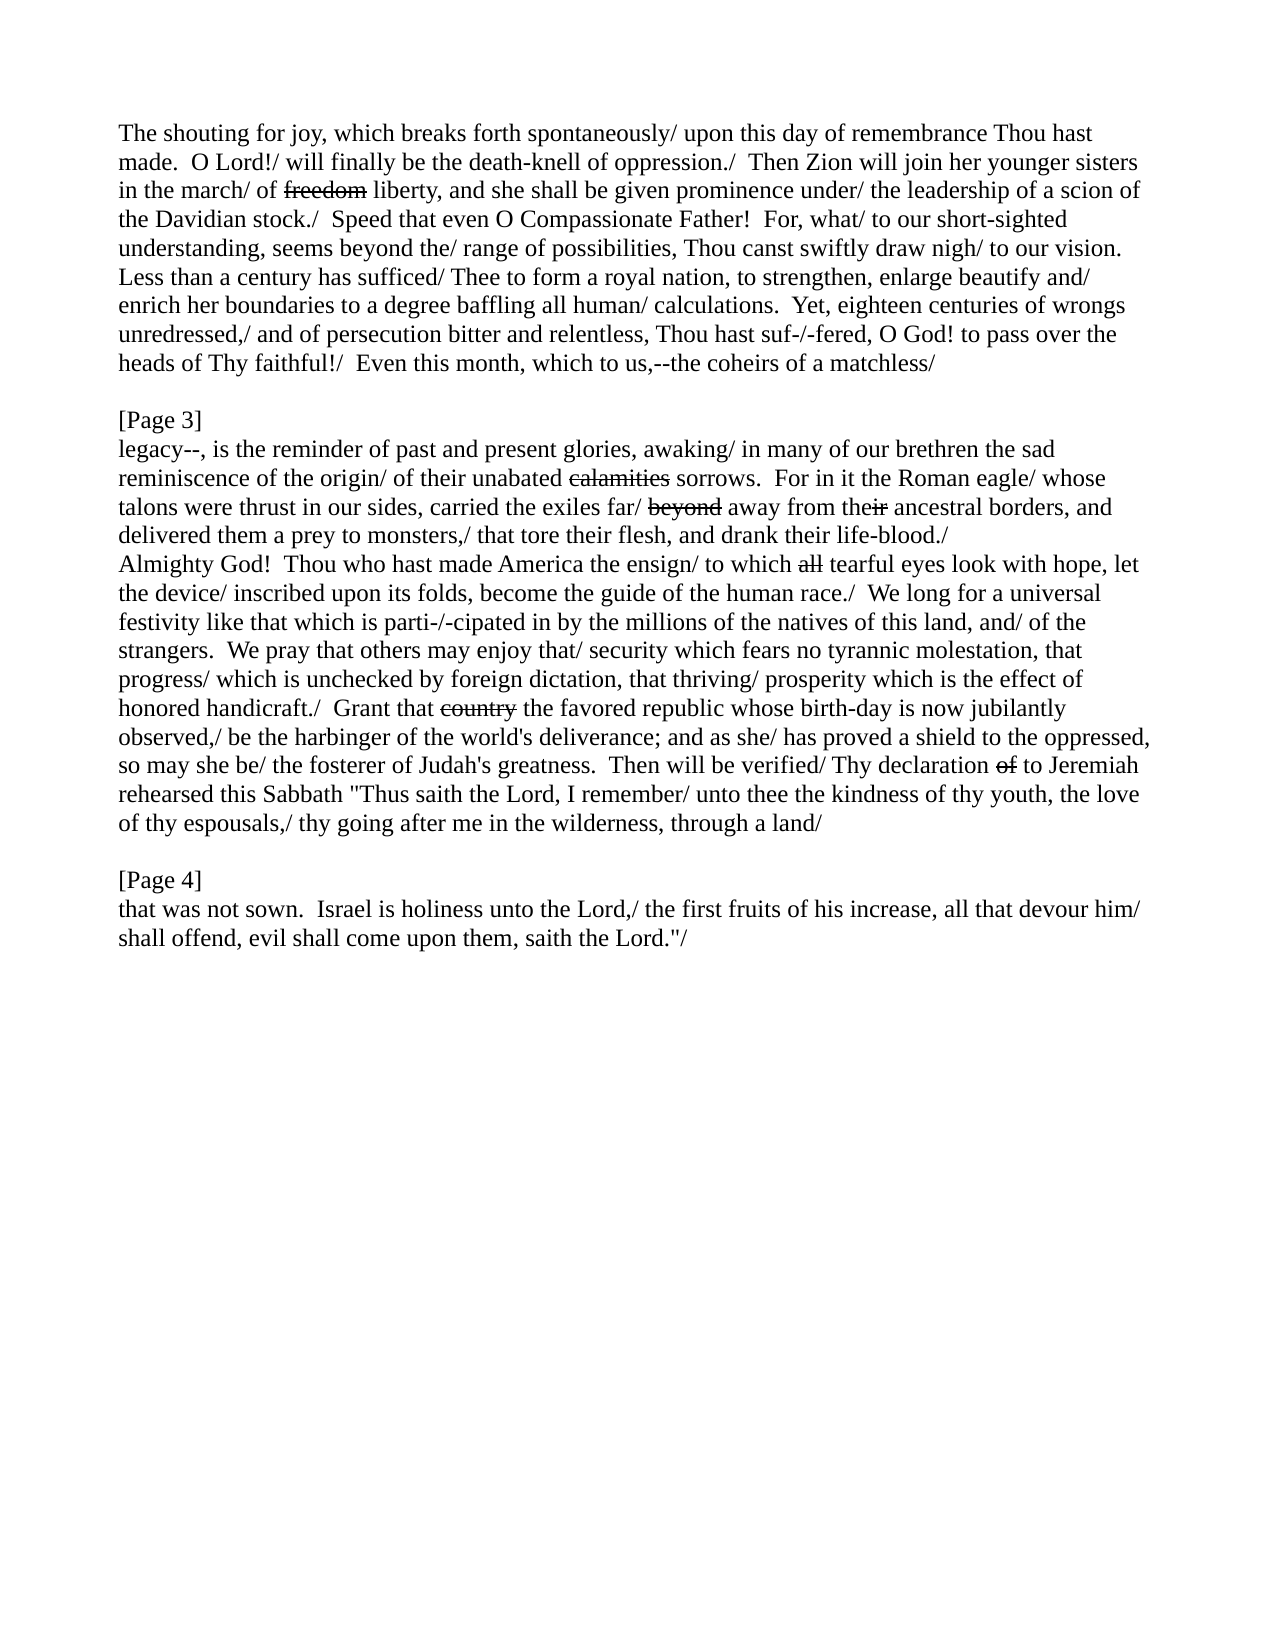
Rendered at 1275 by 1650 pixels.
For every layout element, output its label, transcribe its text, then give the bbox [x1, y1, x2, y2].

text that was not sown. Israel is holiness unto the Lord,/ the first fruits of his increase, all that devour him/ shall offend, evil shall come upon them, saith the Lord."/ [118, 894, 1157, 952]
text [Page 4] [118, 866, 1157, 894]
text The shouting for joy, which breaks forth spontaneously/ upon this day of remembrance Thou hast made. O Lord!/ will finally be the death-knell of oppression./ Then Zion will join her younger sisters in the march/ of freedom liberty, and she shall be given prominence under/ the leadership of a scion of the Davidian stock./ Speed that even O Compassionate Father! For, what/ to our short-sighted understanding, seems beyond the/ range of possibilities, Thou canst swiftly draw nigh/ to our vision. Less than a century has sufficed/ Thee to form a royal nation, to strengthen, enlarge beautify and/ enrich her boundaries to a degree baffling all human/ calculations. Yet, eighteen centuries of wrongs unredressed,/ and of persecution bitter and relentless, Thou hast suf-/-fered, O God! to pass over the heads of Thy faithful!/ Even this month, which to us,--the coheirs of a matchless/ [118, 118, 1157, 377]
text legacy--, is the reminder of past and present glories, awaking/ in many of our brethren the sad reminiscence of the origin/ of their unabated calamities sorrows. For in it the Roman eagle/ whose talons were thrust in our sides, carried the exiles far/ beyond away from their ancestral borders, and delivered them a prey to monsters,/ that tore their flesh, and drank their life-blood./ [118, 434, 1157, 549]
text [Page 3] [118, 406, 1157, 434]
text Almighty God! Thou who hast made America the ensign/ to which all tearful eyes look with hope, let the device/ inscribed upon its folds, become the guide of the human race./ We long for a universal festivity like that which is parti-/-cipated in by the millions of the natives of this land, and/ of the strangers. We pray that others may enjoy that/ security which fears no tyrannic molestation, that progress/ which is unchecked by foreign dictation, that thriving/ prosperity which is the effect of honored handicraft./ Grant that country the favored republic whose birth-day is now jubilantly observed,/ be the harbinger of the world's deliverance; and as she/ has proved a shield to the oppressed, so may she be/ the fosterer of Judah's greatness. Then will be verified/ Thy declaration of to Jeremiah rehearsed this Sabbath "Thus saith the Lord, I remember/ unto thee the kindness of thy youth, the love of thy espousals,/ thy going after me in the wilderness, through a land/ [118, 549, 1157, 837]
